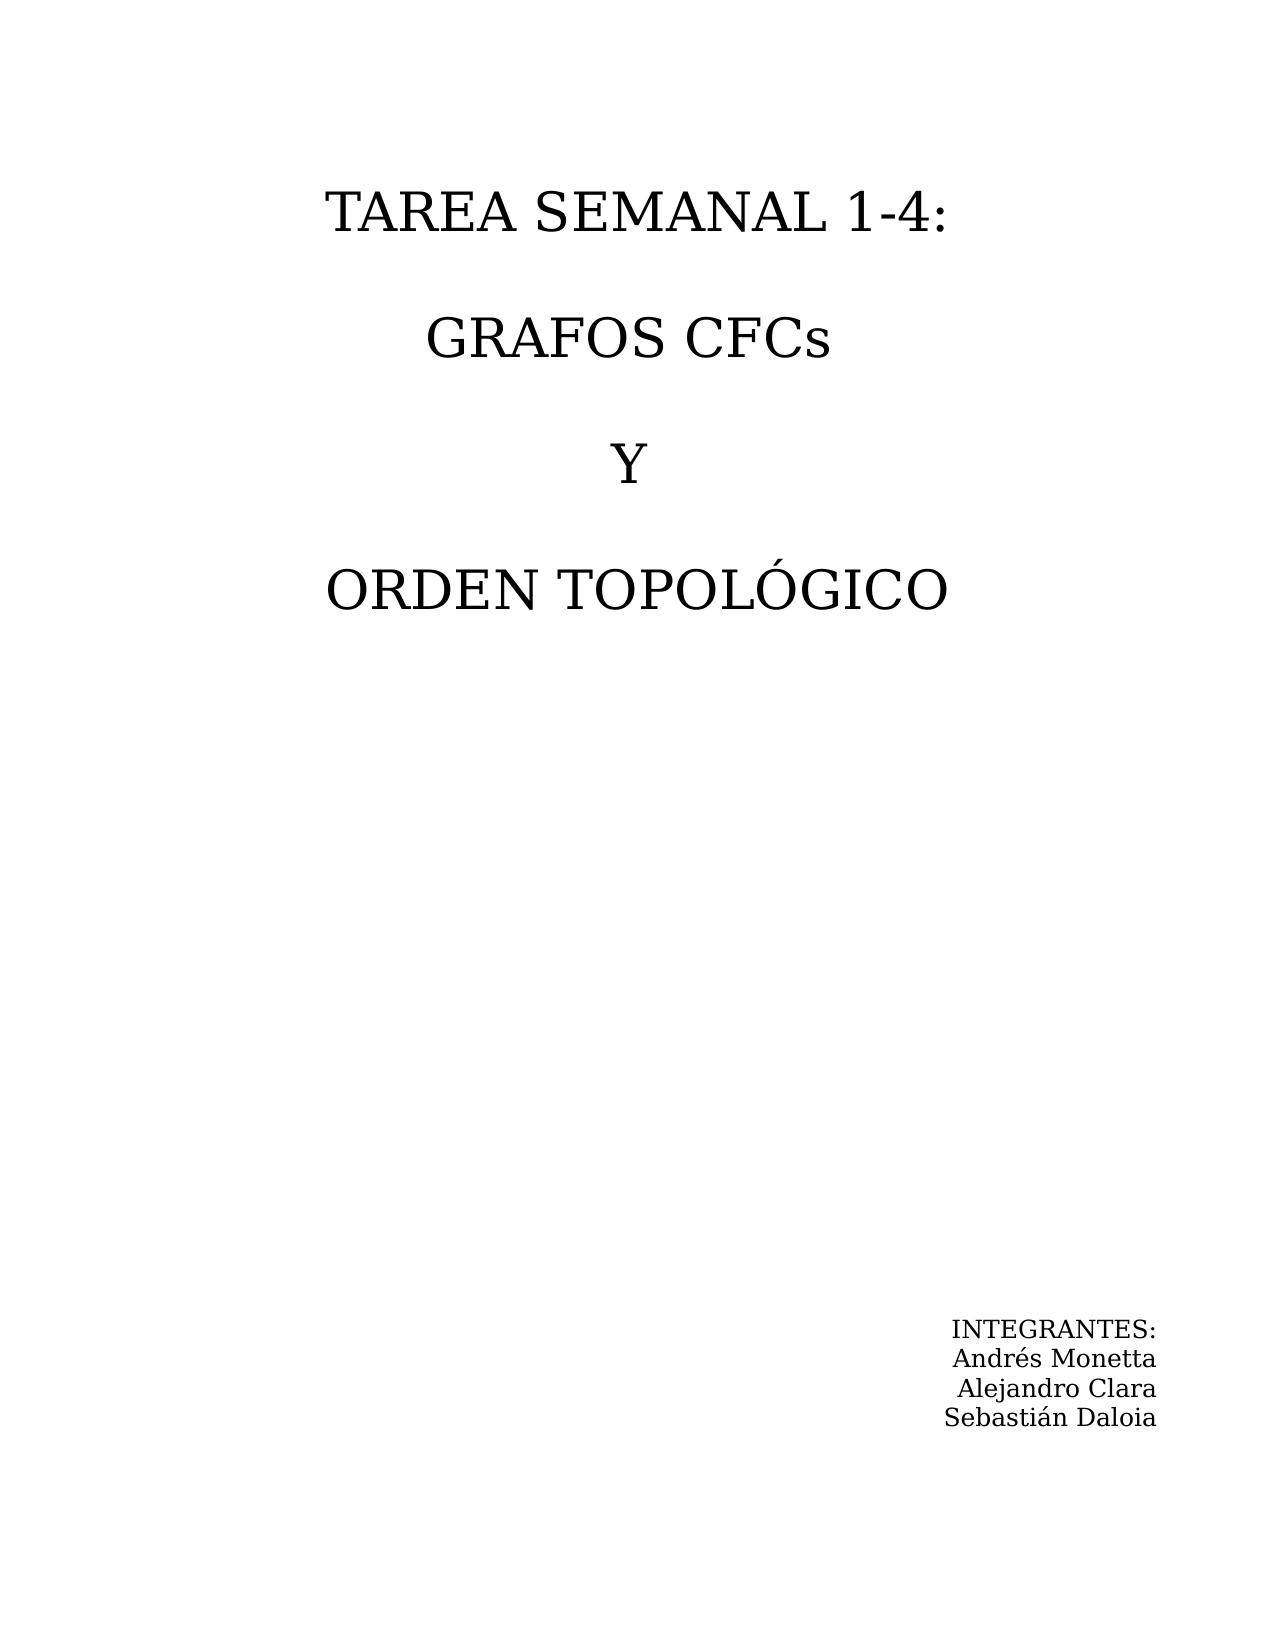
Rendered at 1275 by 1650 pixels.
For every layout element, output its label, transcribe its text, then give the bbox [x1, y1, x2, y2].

text TAREA SEMANAL 1-4: [118, 181, 1157, 244]
text Sebastián Daloia [118, 1403, 1157, 1432]
text Alejandro Clara [118, 1374, 1157, 1403]
text Andrés Monetta [118, 1345, 1157, 1374]
text Y [118, 433, 1157, 496]
text GRAFOS CFCs [118, 307, 1157, 370]
text INTEGRANTES: [118, 1316, 1157, 1345]
text ORDEN TOPOLÓGICO [118, 559, 1157, 622]
